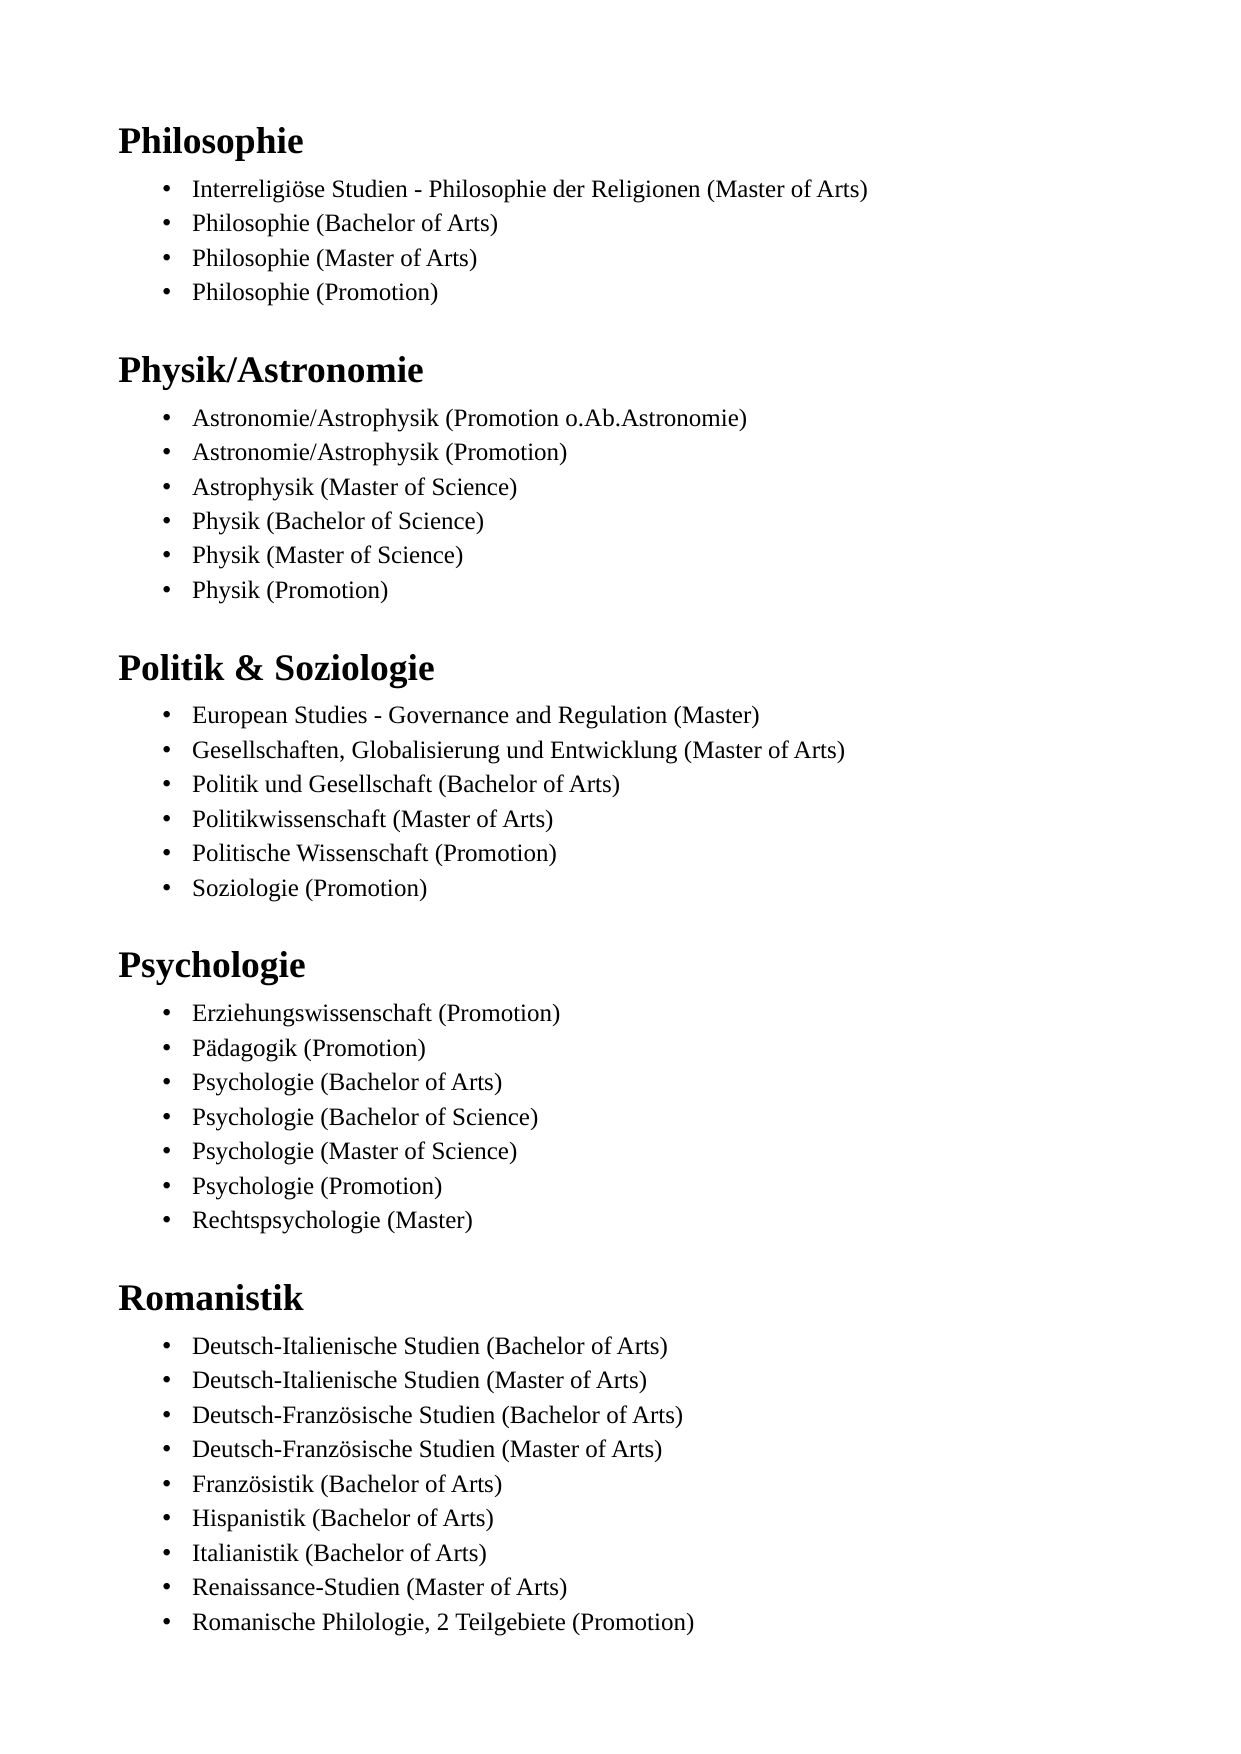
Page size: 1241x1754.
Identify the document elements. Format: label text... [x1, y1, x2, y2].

list Pädagogik (Promotion) [162, 1033, 1122, 1062]
list Soziologie (Promotion) [162, 873, 1122, 902]
list European Studies - Governance and Regulation (Master) [162, 701, 1122, 729]
list Psychologie (Bachelor of Science) [162, 1102, 1122, 1131]
list Hispanistik (Bachelor of Arts) [162, 1503, 1122, 1532]
list Politische Wissenschaft (Promotion) [162, 838, 1122, 867]
subtitle Physik/Astronomie [118, 347, 1122, 390]
list Italianistik (Bachelor of Arts) [162, 1538, 1122, 1567]
list Psychologie (Master of Science) [162, 1136, 1122, 1165]
list Deutsch-Italienische Studien (Bachelor of Arts) [162, 1331, 1122, 1360]
list Romanische Philologie, 2 Teilgebiete (Promotion) [162, 1607, 1122, 1636]
subtitle Philosophie [118, 118, 1122, 161]
list Deutsch-Französische Studien (Bachelor of Arts) [162, 1400, 1122, 1429]
list Gesellschaften, Globalisierung und Entwicklung (Master of Arts) [162, 735, 1122, 764]
subtitle Psychologie [118, 943, 1122, 986]
list Erziehungswissenschaft (Promotion) [162, 998, 1122, 1027]
list Politik und Gesellschaft (Bachelor of Arts) [162, 769, 1122, 798]
list Deutsch-Französische Studien (Master of Arts) [162, 1434, 1122, 1463]
list Astronomie/Astrophysik (Promotion o.Ab.Astronomie) [162, 403, 1122, 431]
subtitle Politik & Soziologie [118, 645, 1122, 688]
list Astronomie/Astrophysik (Promotion) [162, 437, 1122, 466]
list Politikwissenschaft (Master of Arts) [162, 804, 1122, 833]
list Deutsch-Italienische Studien (Master of Arts) [162, 1365, 1122, 1394]
list Physik (Bachelor of Science) [162, 506, 1122, 535]
subtitle Romanistik [118, 1275, 1122, 1318]
list Philosophie (Bachelor of Arts) [162, 208, 1122, 237]
list Französistik (Bachelor of Arts) [162, 1469, 1122, 1498]
list Astrophysik (Master of Science) [162, 472, 1122, 500]
list Interreligiöse Studien - Philosophie der Religionen (Master of Arts) [162, 174, 1122, 202]
list Renaissance-Studien (Master of Arts) [162, 1572, 1122, 1601]
list Physik (Master of Science) [162, 541, 1122, 569]
list Rechtspsychologie (Master) [162, 1205, 1122, 1234]
list Psychologie (Bachelor of Arts) [162, 1067, 1122, 1096]
list Physik (Promotion) [162, 575, 1122, 604]
list Philosophie (Master of Arts) [162, 243, 1122, 271]
list Psychologie (Promotion) [162, 1171, 1122, 1200]
list Philosophie (Promotion) [162, 277, 1122, 306]
